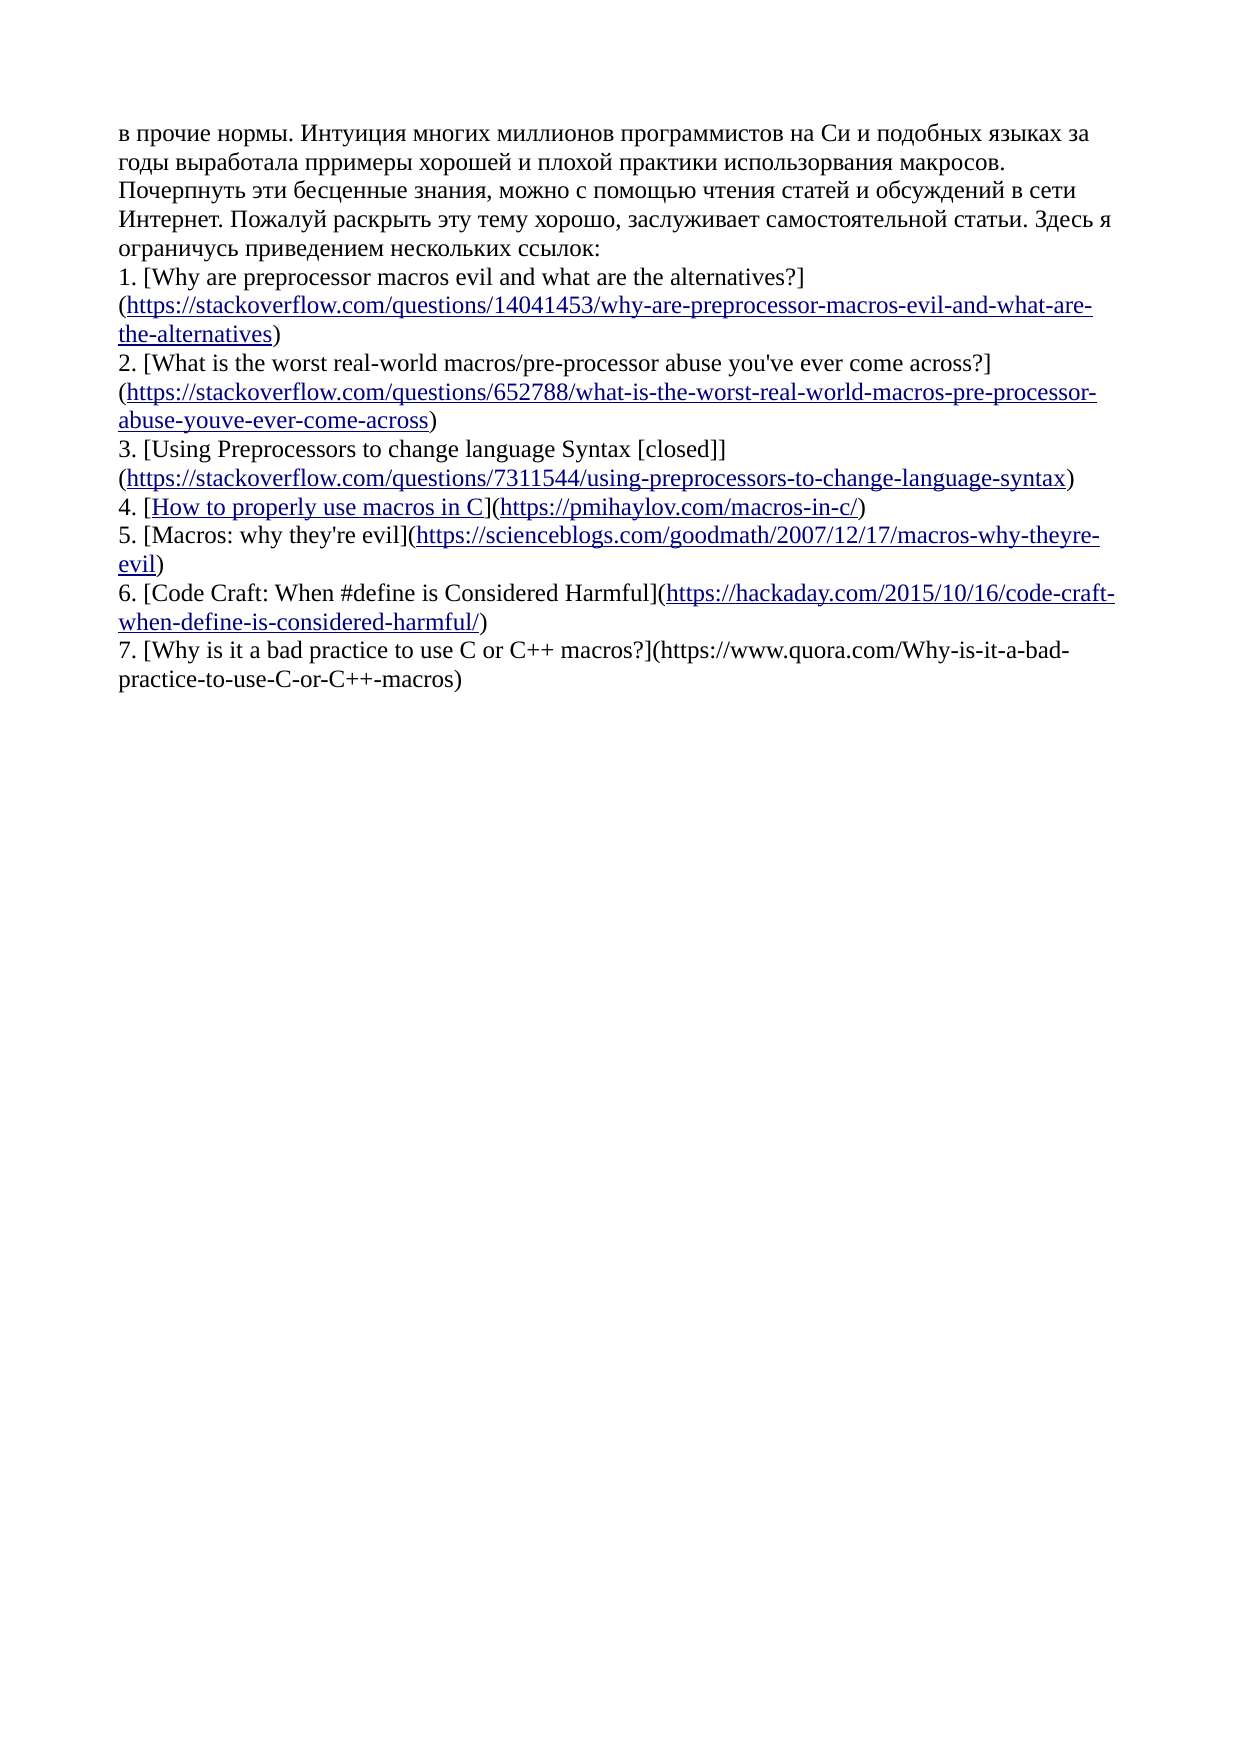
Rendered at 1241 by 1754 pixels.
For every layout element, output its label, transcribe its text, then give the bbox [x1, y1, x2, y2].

text 7. [Why is it a bad practice to use C or C++ macros?](https://www.quora.com/Why-is-it-a-bad-practice-to-use-C-or-C++-macros) [118, 636, 1122, 693]
text в прочие нормы. Интуиция многих миллионов программистов на Си и подобных языках за годы выработала прримеры хорошей и плохой практики использорвания макросов. Почерпнуть эти бесценные знания, можно с помощью чтения статей и обсуждений в сети Интернет. Пожалуй раскрыть эту тему хорошо, заслуживает самостоятельной статьи. Здесь я ограничусь приведением нескольких ссылок: [118, 118, 1122, 262]
text 2. [What is the worst real-world macros/pre-processor abuse you've ever come across?](https://stackoverflow.com/questions/652788/what-is-the-worst-real-world-macros-pre-processor-abuse-youve-ever-come-across) [118, 348, 1122, 434]
text 4. [How to properly use macros in C](https://pmihaylov.com/macros-in-c/) [118, 492, 1122, 521]
text 3. [Using Preprocessors to change language Syntax [closed]](https://stackoverflow.com/questions/7311544/using-preprocessors-to-change-language-syntax) [118, 434, 1122, 492]
text 6. [Code Craft: When #define is Considered Harmful](https://hackaday.com/2015/10/16/code-craft-when-define-is-considered-harmful/) [118, 578, 1122, 636]
text 1. [Why are preprocessor macros evil and what are the alternatives?](https://stackoverflow.com/questions/14041453/why-are-preprocessor-macros-evil-and-what-are-the-alternatives) [118, 262, 1122, 348]
text 5. [Macros: why they're evil](https://scienceblogs.com/goodmath/2007/12/17/macros-why-theyre-evil) [118, 521, 1122, 578]
